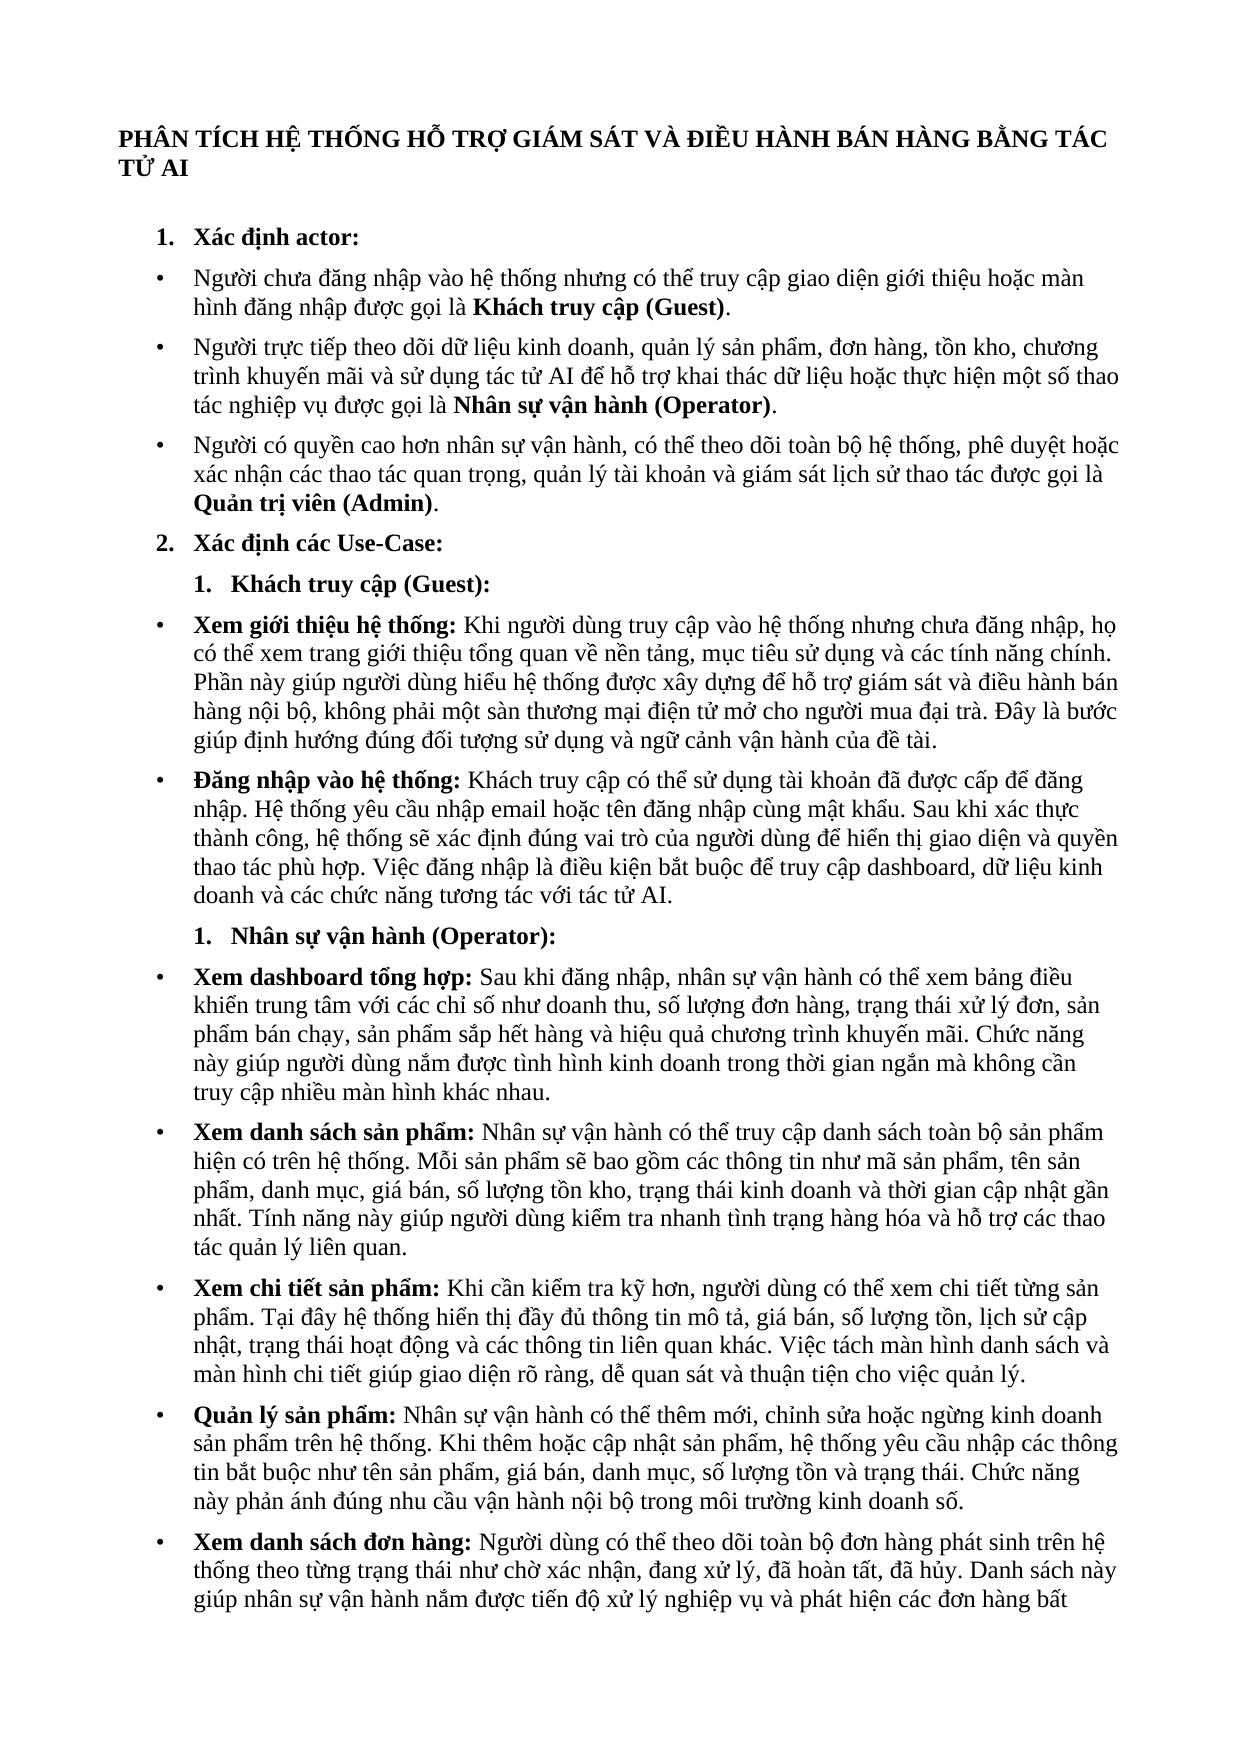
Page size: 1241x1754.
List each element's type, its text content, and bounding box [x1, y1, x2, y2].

list Xem chi tiết sản phẩm: Khi cần kiểm tra kỹ hơn, người dùng có thể xem chi tiết từng sản phẩm. Tại đây hệ thống hiển thị đầy đủ thông tin mô tả, giá bán, số lượng tồn, lịch sử cập nhật, trạng thái hoạt động và các thông tin liên quan khác. Việc tách màn hình danh sách và màn hình chi tiết giúp giao diện rõ ràng, dễ quan sát và thuận tiện cho việc quản lý. [156, 1273, 1122, 1388]
list Xem danh sách sản phẩm: Nhân sự vận hành có thể truy cập danh sách toàn bộ sản phẩm hiện có trên hệ thống. Mỗi sản phẩm sẽ bao gồm các thông tin như mã sản phẩm, tên sản phẩm, danh mục, giá bán, số lượng tồn kho, trạng thái kinh doanh và thời gian cập nhật gần nhất. Tính năng này giúp người dùng kiểm tra nhanh tình trạng hàng hóa và hỗ trợ các thao tác quản lý liên quan. [156, 1117, 1122, 1261]
text PHÂN TÍCH HỆ THỐNG HỖ TRỢ GIÁM SÁT VÀ ĐIỀU HÀNH BÁN HÀNG BẰNG TÁC TỬ AI [118, 124, 1122, 210]
list Nhân sự vận hành (Operator): [193, 921, 1122, 950]
list Người có quyền cao hơn nhân sự vận hành, có thể theo dõi toàn bộ hệ thống, phê duyệt hoặc xác nhận các thao tác quan trọng, quản lý tài khoản và giám sát lịch sử thao tác được gọi là Quản trị viên (Admin). [156, 430, 1122, 517]
list Xem giới thiệu hệ thống: Khi người dùng truy cập vào hệ thống nhưng chưa đăng nhập, họ có thể xem trang giới thiệu tổng quan về nền tảng, mục tiêu sử dụng và các tính năng chính. Phần này giúp người dùng hiểu hệ thống được xây dựng để hỗ trợ giám sát và điều hành bán hàng nội bộ, không phải một sàn thương mại điện tử mở cho người mua đại trà. Đây là bước giúp định hướng đúng đối tượng sử dụng và ngữ cảnh vận hành của đề tài. [156, 610, 1122, 753]
list Đăng nhập vào hệ thống: Khách truy cập có thể sử dụng tài khoản đã được cấp để đăng nhập. Hệ thống yêu cầu nhập email hoặc tên đăng nhập cùng mật khẩu. Sau khi xác thực thành công, hệ thống sẽ xác định đúng vai trò của người dùng để hiển thị giao diện và quyền thao tác phù hợp. Việc đăng nhập là điều kiện bắt buộc để truy cập dashboard, dữ liệu kinh doanh và các chức năng tương tác với tác tử AI. [156, 765, 1122, 909]
list Quản lý sản phẩm: Nhân sự vận hành có thể thêm mới, chỉnh sửa hoặc ngừng kinh doanh sản phẩm trên hệ thống. Khi thêm hoặc cập nhật sản phẩm, hệ thống yêu cầu nhập các thông tin bắt buộc như tên sản phẩm, giá bán, danh mục, số lượng tồn và trạng thái. Chức năng này phản ánh đúng nhu cầu vận hành nội bộ trong môi trường kinh doanh số. [156, 1400, 1122, 1515]
list Người chưa đăng nhập vào hệ thống nhưng có thể truy cập giao diện giới thiệu hoặc màn hình đăng nhập được gọi là Khách truy cập (Guest). [156, 263, 1122, 320]
list Xác định actor: [156, 222, 1122, 251]
list Xác định các Use-Case: [156, 528, 1122, 557]
list Khách truy cập (Guest): [193, 569, 1122, 598]
list Người trực tiếp theo dõi dữ liệu kinh doanh, quản lý sản phẩm, đơn hàng, tồn kho, chương trình khuyến mãi và sử dụng tác tử AI để hỗ trợ khai thác dữ liệu hoặc thực hiện một số thao tác nghiệp vụ được gọi là Nhân sự vận hành (Operator). [156, 332, 1122, 418]
list Xem danh sách đơn hàng: Người dùng có thể theo dõi toàn bộ đơn hàng phát sinh trên hệ thống theo từng trạng thái như chờ xác nhận, đang xử lý, đã hoàn tất, đã hủy. Danh sách này giúp nhân sự vận hành nắm được tiến độ xử lý nghiệp vụ và phát hiện các đơn hàng bất [156, 1527, 1122, 1613]
list Xem dashboard tổng hợp: Sau khi đăng nhập, nhân sự vận hành có thể xem bảng điều khiển trung tâm với các chỉ số như doanh thu, số lượng đơn hàng, trạng thái xử lý đơn, sản phẩm bán chạy, sản phẩm sắp hết hàng và hiệu quả chương trình khuyến mãi. Chức năng này giúp người dùng nắm được tình hình kinh doanh trong thời gian ngắn mà không cần truy cập nhiều màn hình khác nhau. [156, 962, 1122, 1105]
